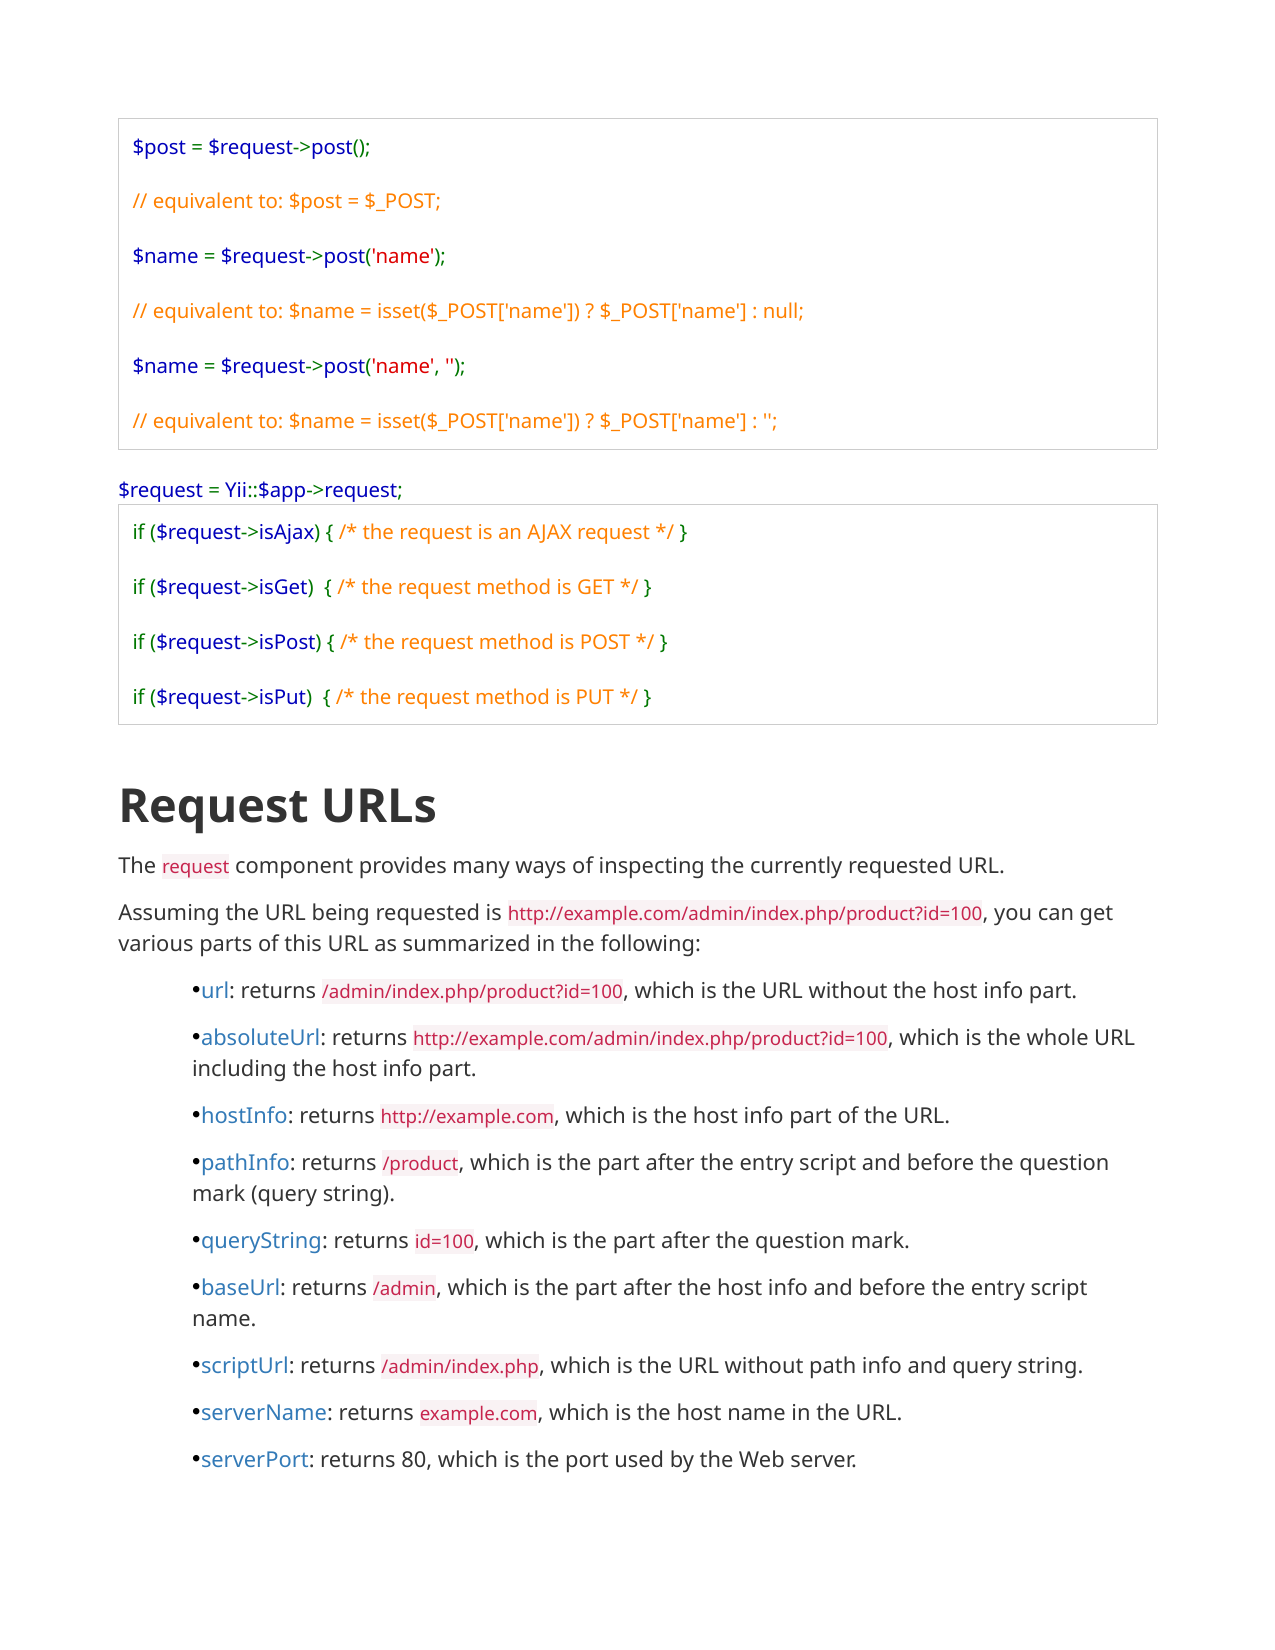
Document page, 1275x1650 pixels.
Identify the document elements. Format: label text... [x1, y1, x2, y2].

text if ($request->isAjax) { /* the request is an AJAX request */ } [119, 505, 1157, 545]
list scriptUrl: returns /admin/index.php, which is the URL without path info and query string. [118, 1349, 1157, 1380]
text // equivalent to: $name = isset($_POST['name']) ? $_POST['name'] : null; [119, 283, 1157, 325]
text if ($request->isPut) { /* the request method is PUT */ } [119, 668, 1157, 724]
list hostInfo: returns http://example.com, which is the host info part of the URL. [118, 1099, 1157, 1130]
text $request = Yii::$app->request; [118, 476, 1157, 503]
subtitle Request URLs [118, 772, 1157, 836]
text The request component provides many ways of inspecting the currently requested URL. [118, 849, 1157, 880]
text if ($request->isPost) { /* the request method is POST */ } [119, 613, 1157, 655]
list absoluteUrl: returns http://example.com/admin/index.php/product?id=100, which is the whole URL including the host info part. [118, 1021, 1157, 1083]
list queryString: returns id=100, which is the part after the question mark. [118, 1224, 1157, 1255]
text $name = $request->post('name', ''); [119, 338, 1157, 379]
list url: returns /admin/index.php/product?id=100, which is the URL without the host info part. [118, 974, 1157, 1005]
text // equivalent to: $post = $_POST; [119, 173, 1157, 215]
text Assuming the URL being requested is http://example.com/admin/index.php/product?id=100, you can get various parts of this URL as summarized in the following: [118, 896, 1157, 958]
text $post = $request->post(); [119, 119, 1157, 160]
text // equivalent to: $name = isset($_POST['name']) ? $_POST['name'] : ''; [119, 393, 1157, 449]
text [118, 1489, 1157, 1518]
text $name = $request->post('name'); [119, 228, 1157, 270]
list serverName: returns example.com, which is the host name in the URL. [118, 1396, 1157, 1427]
list serverPort: returns 80, which is the port used by the Web server. [118, 1442, 1157, 1474]
list baseUrl: returns /admin, which is the part after the host info and before the entry script name. [118, 1271, 1157, 1333]
list pathInfo: returns /product, which is the part after the entry script and before the question mark (query string). [118, 1146, 1157, 1208]
text if ($request->isGet) { /* the request method is GET */ } [119, 558, 1157, 600]
